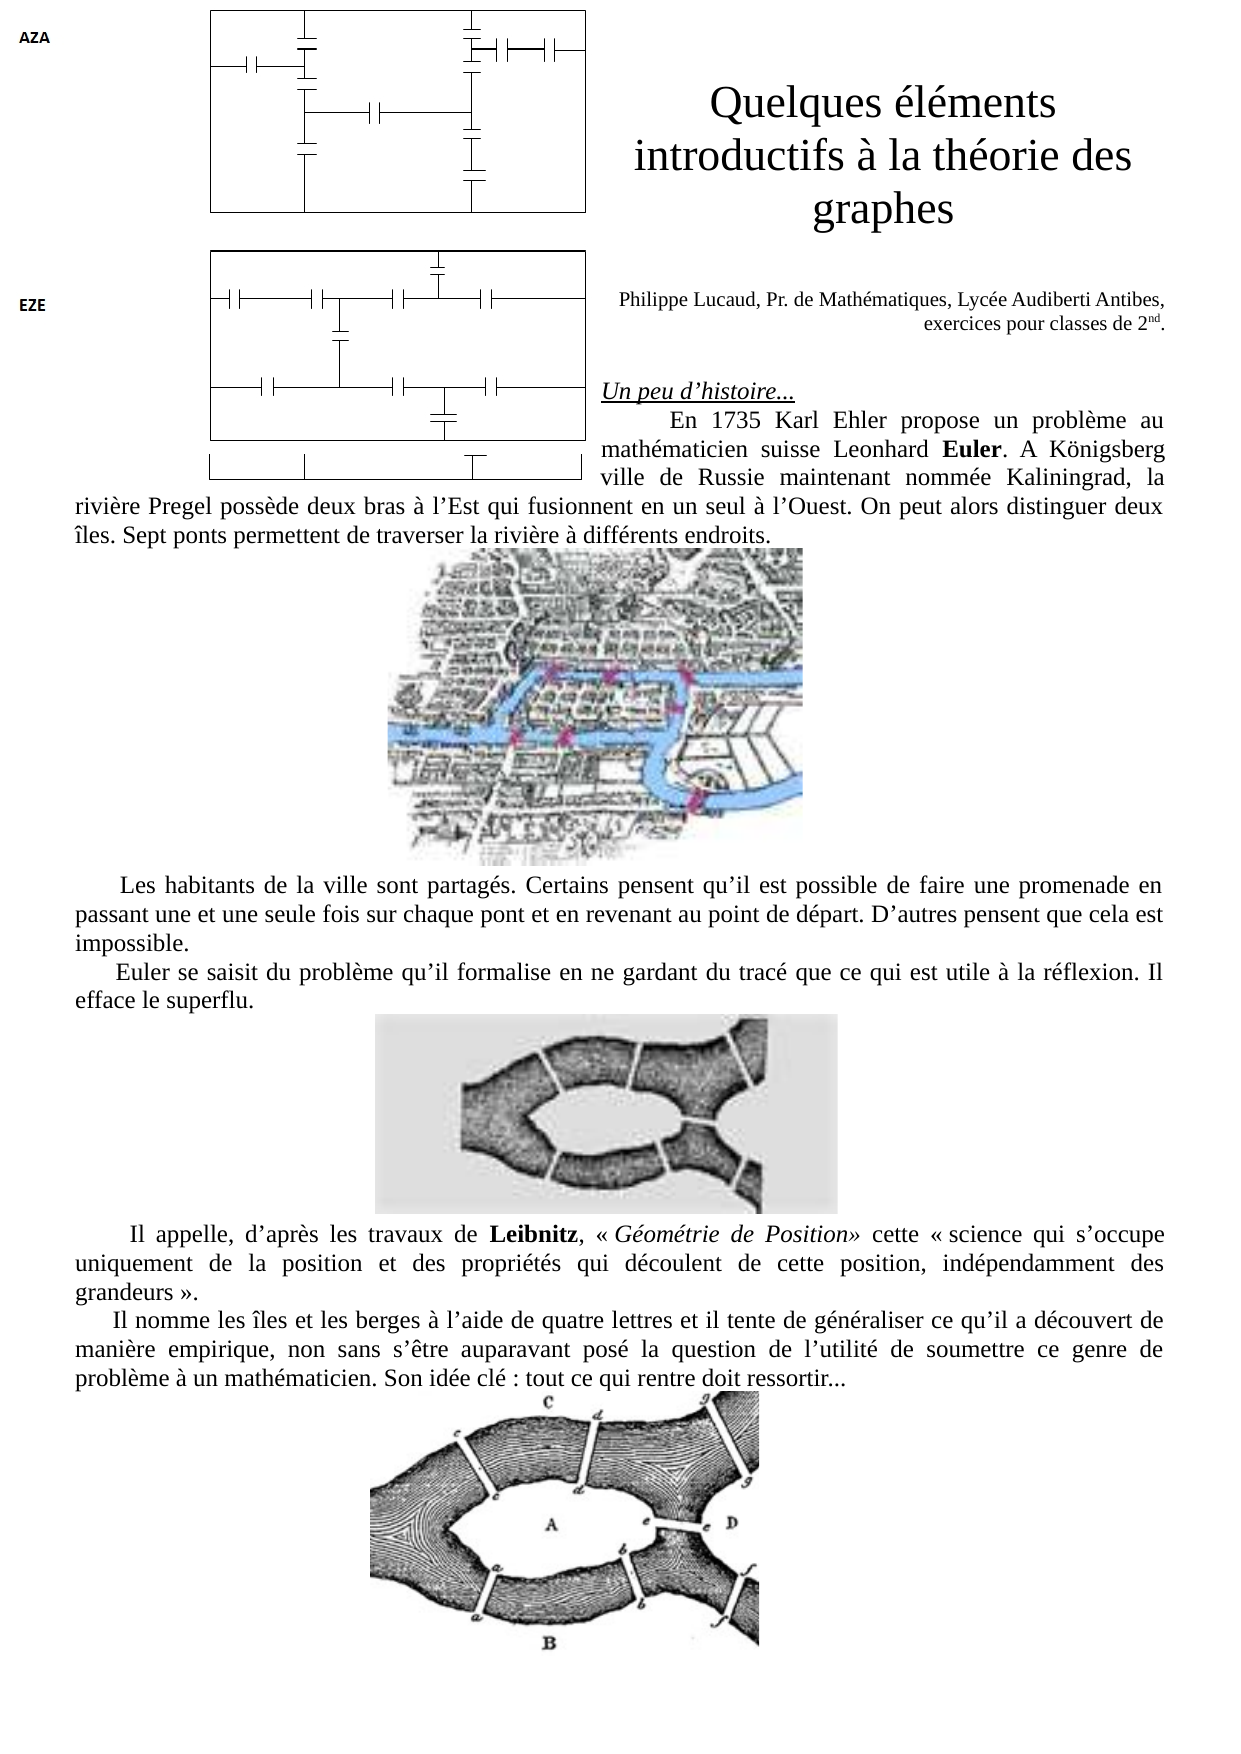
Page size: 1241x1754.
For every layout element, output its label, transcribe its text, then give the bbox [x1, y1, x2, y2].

picture [375, 1014, 838, 1214]
text Un peu d’histoire... [601, 376, 1165, 405]
text Euler se saisit du problème qu’il formalise en ne gardant du tracé que ce qui est utile à la réflexion. Il efface le superflu. [75, 957, 1165, 1014]
text Quelques éléments introductifs à la théorie des graphes [601, 75, 1165, 233]
picture [370, 1391, 760, 1656]
text Les habitants de la ville sont partagés. Certains pensent qu’il est possible de faire une promenade en passant une et une seule fois sur chaque pont et en revenant au point de départ. D’autres pensent que cela est impossible. [75, 871, 1165, 957]
picture [387, 548, 803, 866]
picture [0, 0, 601, 488]
text Il nomme les îles et les berges à l’aide de quatre lettres et il tente de généraliser ce qu’il a découvert de manière empirique, non sans s’être auparavant posé la question de l’utilité de soumettre ce genre de problème à un mathématicien. Son idée clé : tout ce qui rentre doit ressortir... [75, 1306, 1165, 1392]
text Il appelle, d’après les travaux de Leibnitz, « Géométrie de Position» cette « science qui s’occupe uniquement de la position et des propriétés qui découlent de cette position, indépendamment des grandeurs ». [75, 1219, 1165, 1306]
text En 1735 Karl Ehler propose un problème au mathématicien suisse Leonhard Euler. A Königsberg ville de Russie maintenant nommée Kaliningrad, la rivière Pregel possède deux bras à l’Est qui fusionnent en un seul à l’Ouest. On peut alors distinguer deux îles. Sept ponts permettent de traverser la rivière à différents endroits. [75, 405, 1165, 549]
text Philippe Lucaud, Pr. de Mathématiques, Lycée Audiberti Antibes, exercices pour classes de 2nd. [601, 287, 1165, 335]
